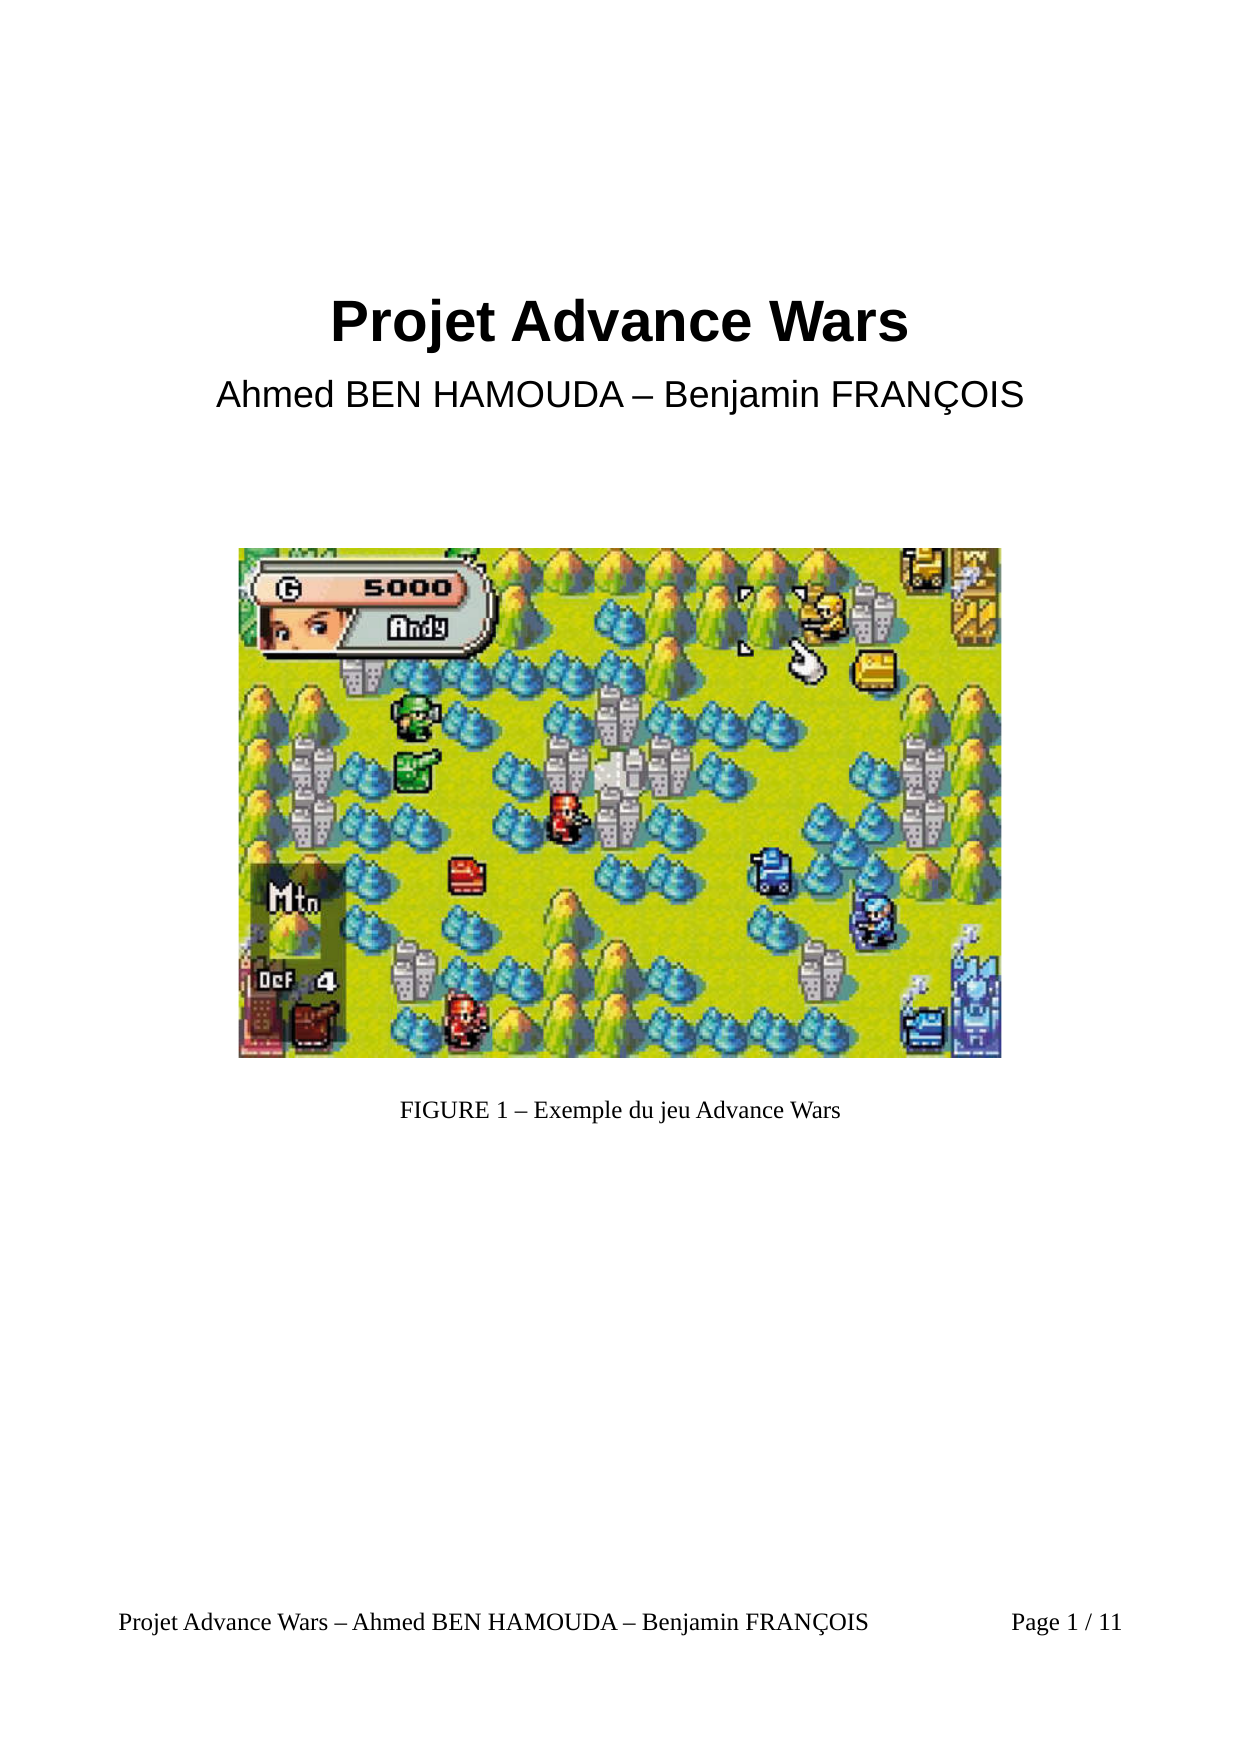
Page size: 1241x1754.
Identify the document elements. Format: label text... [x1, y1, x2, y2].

text FIGURE 1 – Exemple du jeu Advance Wars [118, 1095, 1122, 1123]
picture [238, 548, 1002, 1058]
subtitle Ahmed BEN HAMOUDA – Benjamin FRANÇOIS [118, 373, 1122, 416]
title Projet Advance Wars [118, 287, 1122, 354]
